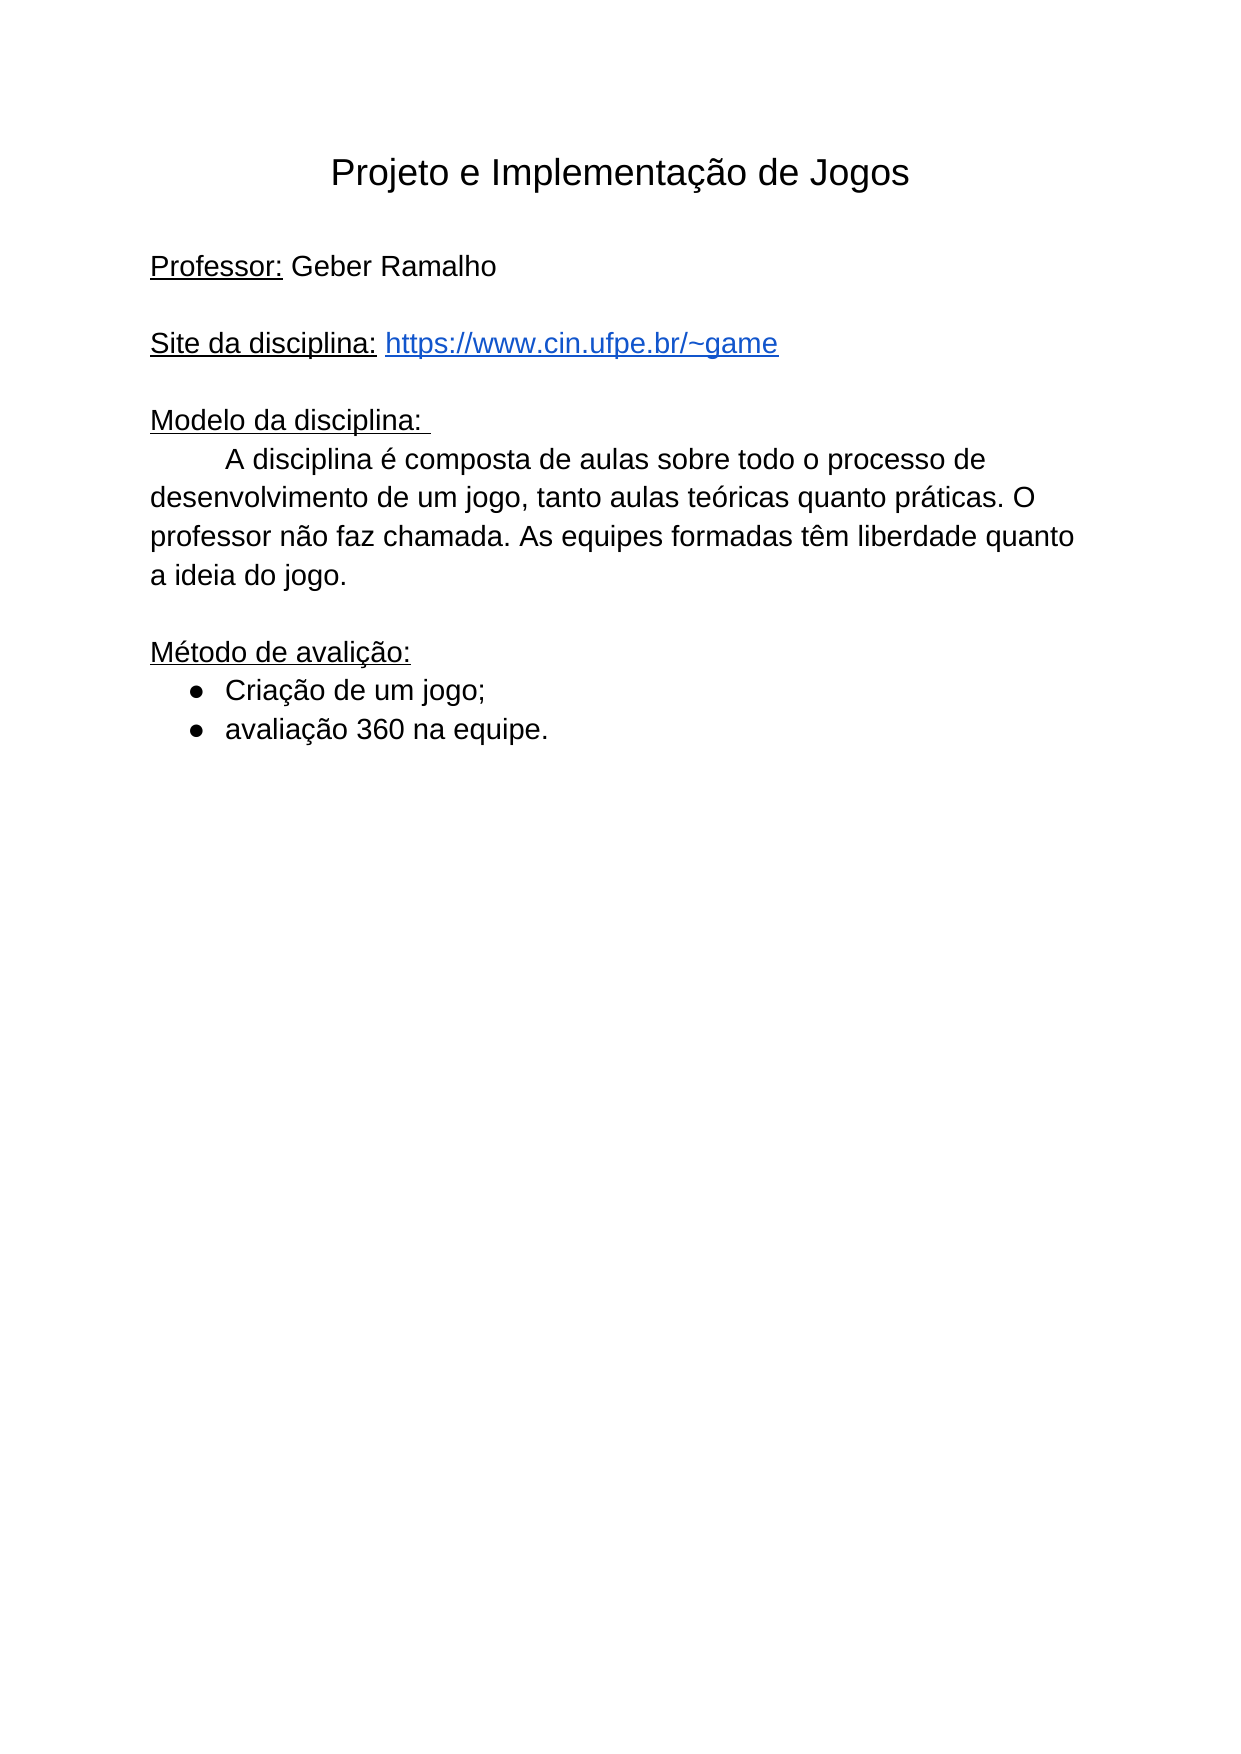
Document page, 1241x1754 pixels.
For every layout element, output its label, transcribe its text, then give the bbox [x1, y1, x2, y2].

text Projeto e Implementação de Jogos [150, 150, 1090, 193]
list Criação de um jogo; [187, 673, 1090, 707]
text Professor: Geber Ramalho [150, 249, 1090, 283]
list avaliação 360 na equipe. [187, 712, 1090, 745]
text A disciplina é composta de aulas sobre todo o processo de desenvolvimento de um jogo, tanto aulas teóricas quanto práticas. O professor não faz chamada. As equipes formadas têm liberdade quanto a ideia do jogo. [150, 442, 1090, 591]
text Modelo da disciplina: [150, 403, 1090, 437]
text Site da disciplina: https://www.cin.ufpe.br/~game [150, 326, 1090, 360]
text Método de avalição: [150, 634, 1090, 668]
